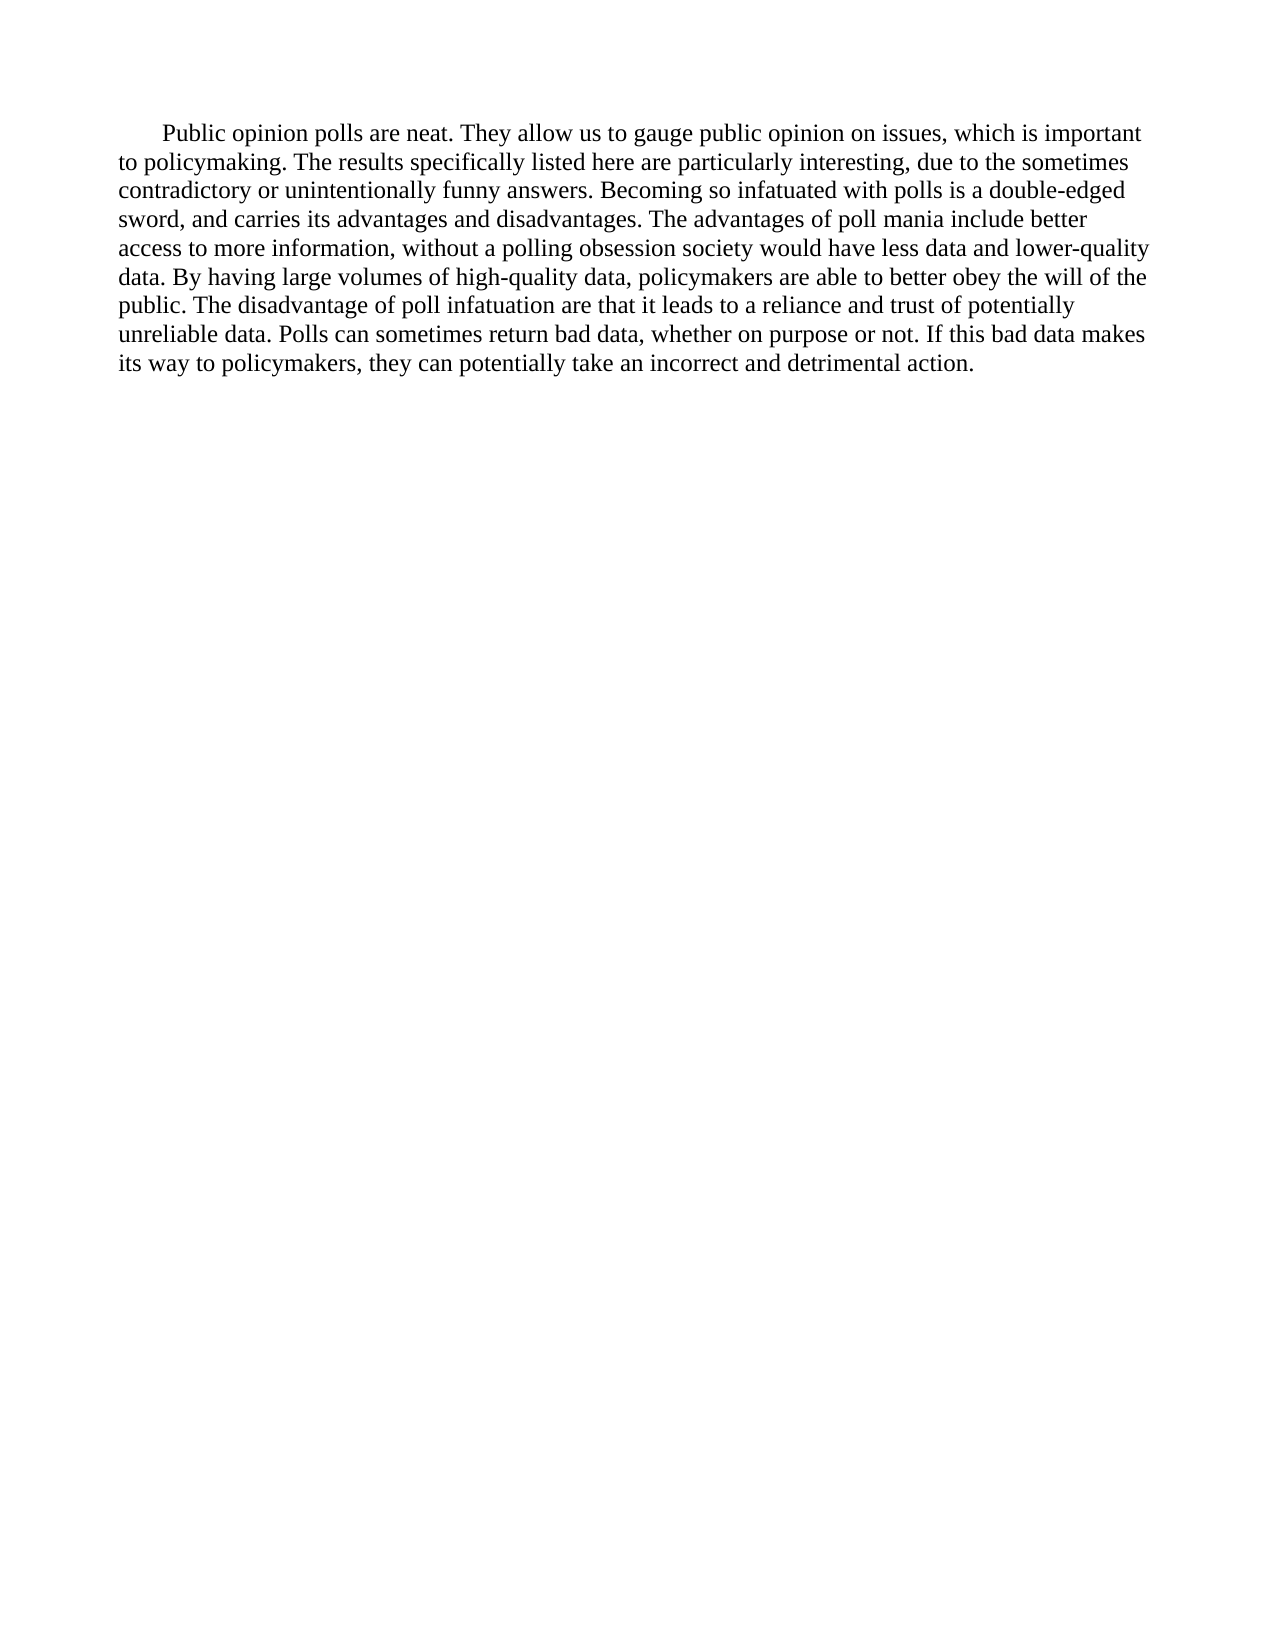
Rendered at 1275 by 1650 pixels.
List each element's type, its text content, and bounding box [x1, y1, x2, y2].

text Public opinion polls are neat. They allow us to gauge public opinion on issues, which is important to policymaking. The results specifically listed here are particularly interesting, due to the sometimes contradictory or unintentionally funny answers. Becoming so infatuated with polls is a double-edged sword, and carries its advantages and disadvantages. The advantages of poll mania include better access to more information, without a polling obsession society would have less data and lower-quality data. By having large volumes of high-quality data, policymakers are able to better obey the will of the public. The disadvantage of poll infatuation are that it leads to a reliance and trust of potentially unreliable data. Polls can sometimes return bad data, whether on purpose or not. If this bad data makes its way to policymakers, they can potentially take an incorrect and detrimental action. [118, 118, 1157, 377]
